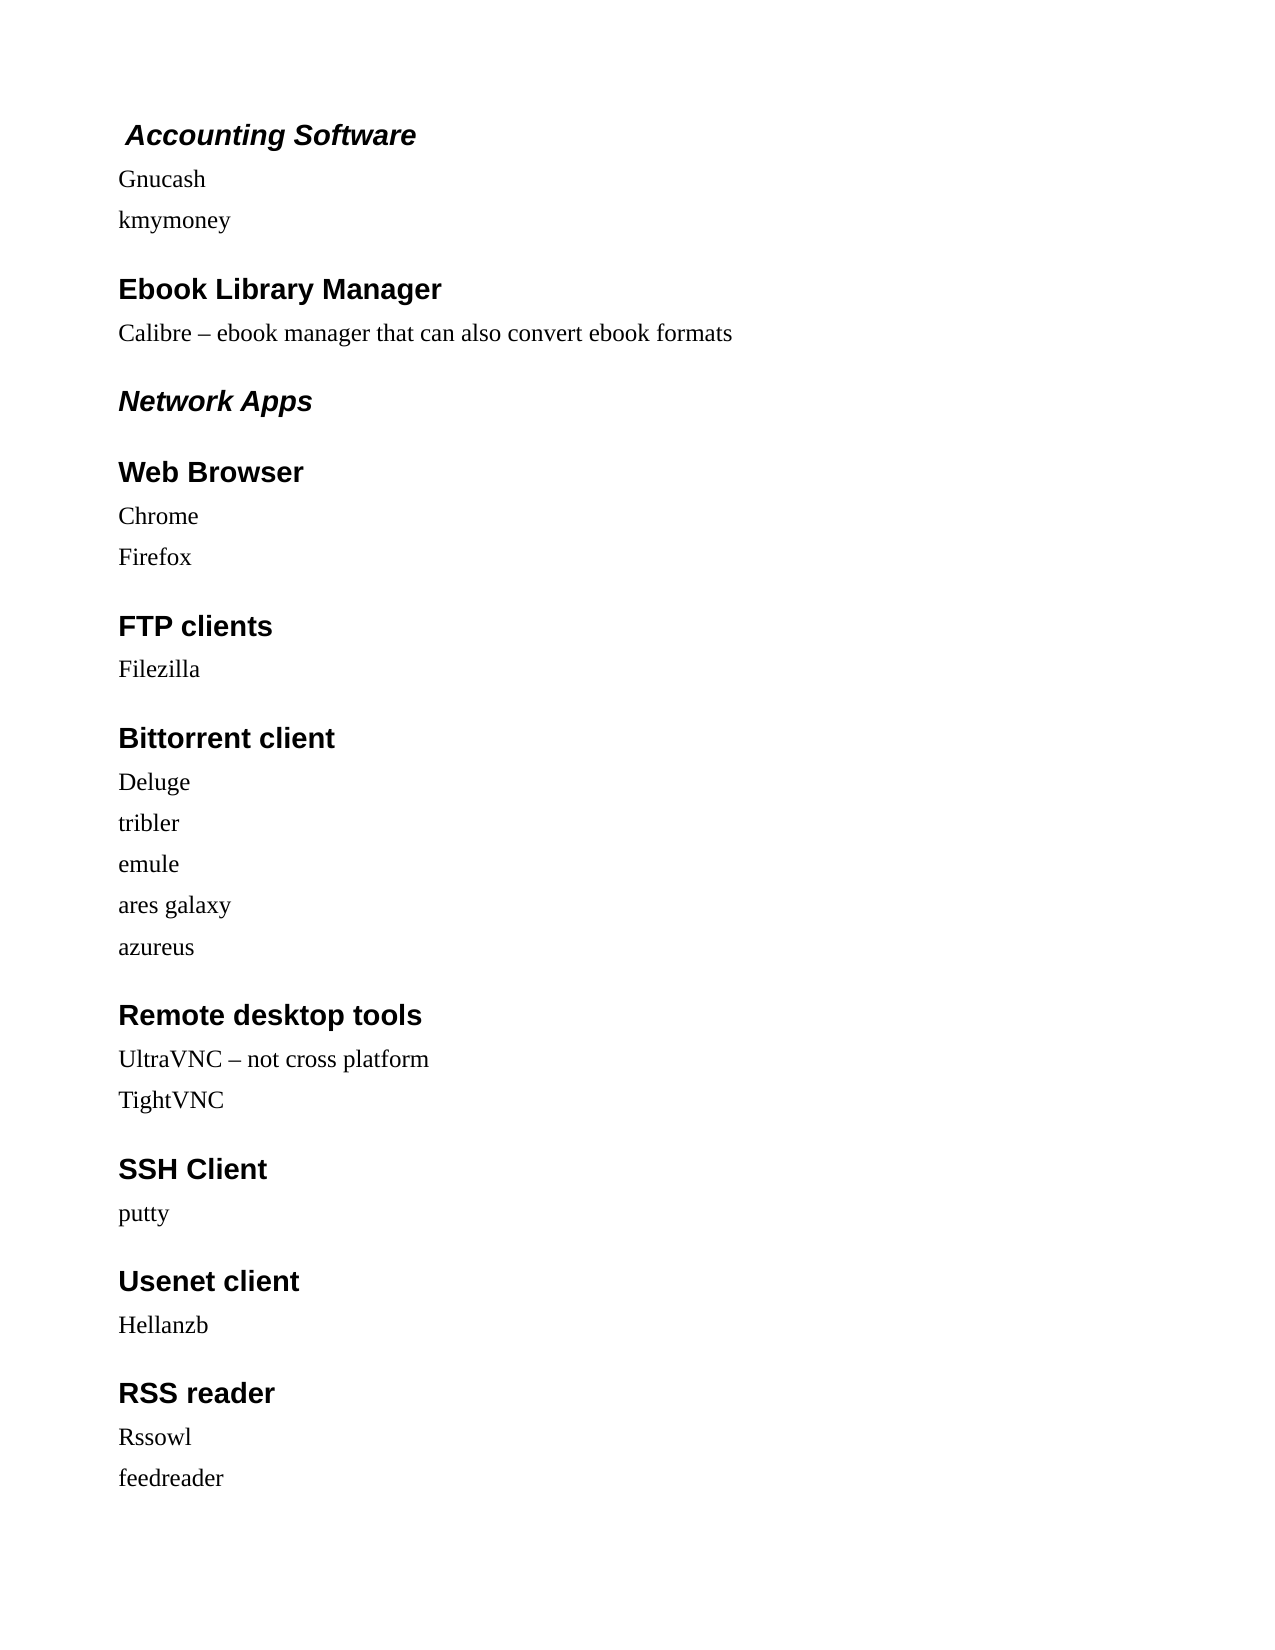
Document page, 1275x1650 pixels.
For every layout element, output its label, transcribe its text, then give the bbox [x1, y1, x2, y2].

text Hellanzb [118, 1310, 1157, 1339]
text Calibre – ebook manager that can also convert ebook formats [118, 318, 1157, 346]
subtitle Usenet client [118, 1264, 1157, 1297]
subtitle Remote desktop tools [118, 998, 1157, 1032]
text Gnucash [118, 164, 1157, 193]
text Chrome [118, 501, 1157, 530]
subtitle RSS reader [118, 1376, 1157, 1410]
text TightVNC [118, 1085, 1157, 1114]
subtitle SSH Client [118, 1152, 1157, 1185]
text Filezilla [118, 654, 1157, 683]
text UltraVNC – not cross platform [118, 1044, 1157, 1073]
text feedreader [118, 1463, 1157, 1492]
text Rssowl [118, 1422, 1157, 1451]
subtitle Ebook Library Manager [118, 272, 1157, 305]
text ares galaxy [118, 891, 1157, 919]
subtitle Accounting Software [118, 118, 1157, 152]
text kmymoney [118, 205, 1157, 234]
text emule [118, 849, 1157, 878]
text tribler [118, 808, 1157, 837]
subtitle Bittorrent client [118, 721, 1157, 754]
text Firefox [118, 542, 1157, 571]
subtitle Network Apps [118, 384, 1157, 417]
subtitle FTP clients [118, 608, 1157, 642]
text putty [118, 1198, 1157, 1226]
text azureus [118, 932, 1157, 961]
subtitle Web Browser [118, 455, 1157, 488]
text Deluge [118, 767, 1157, 796]
